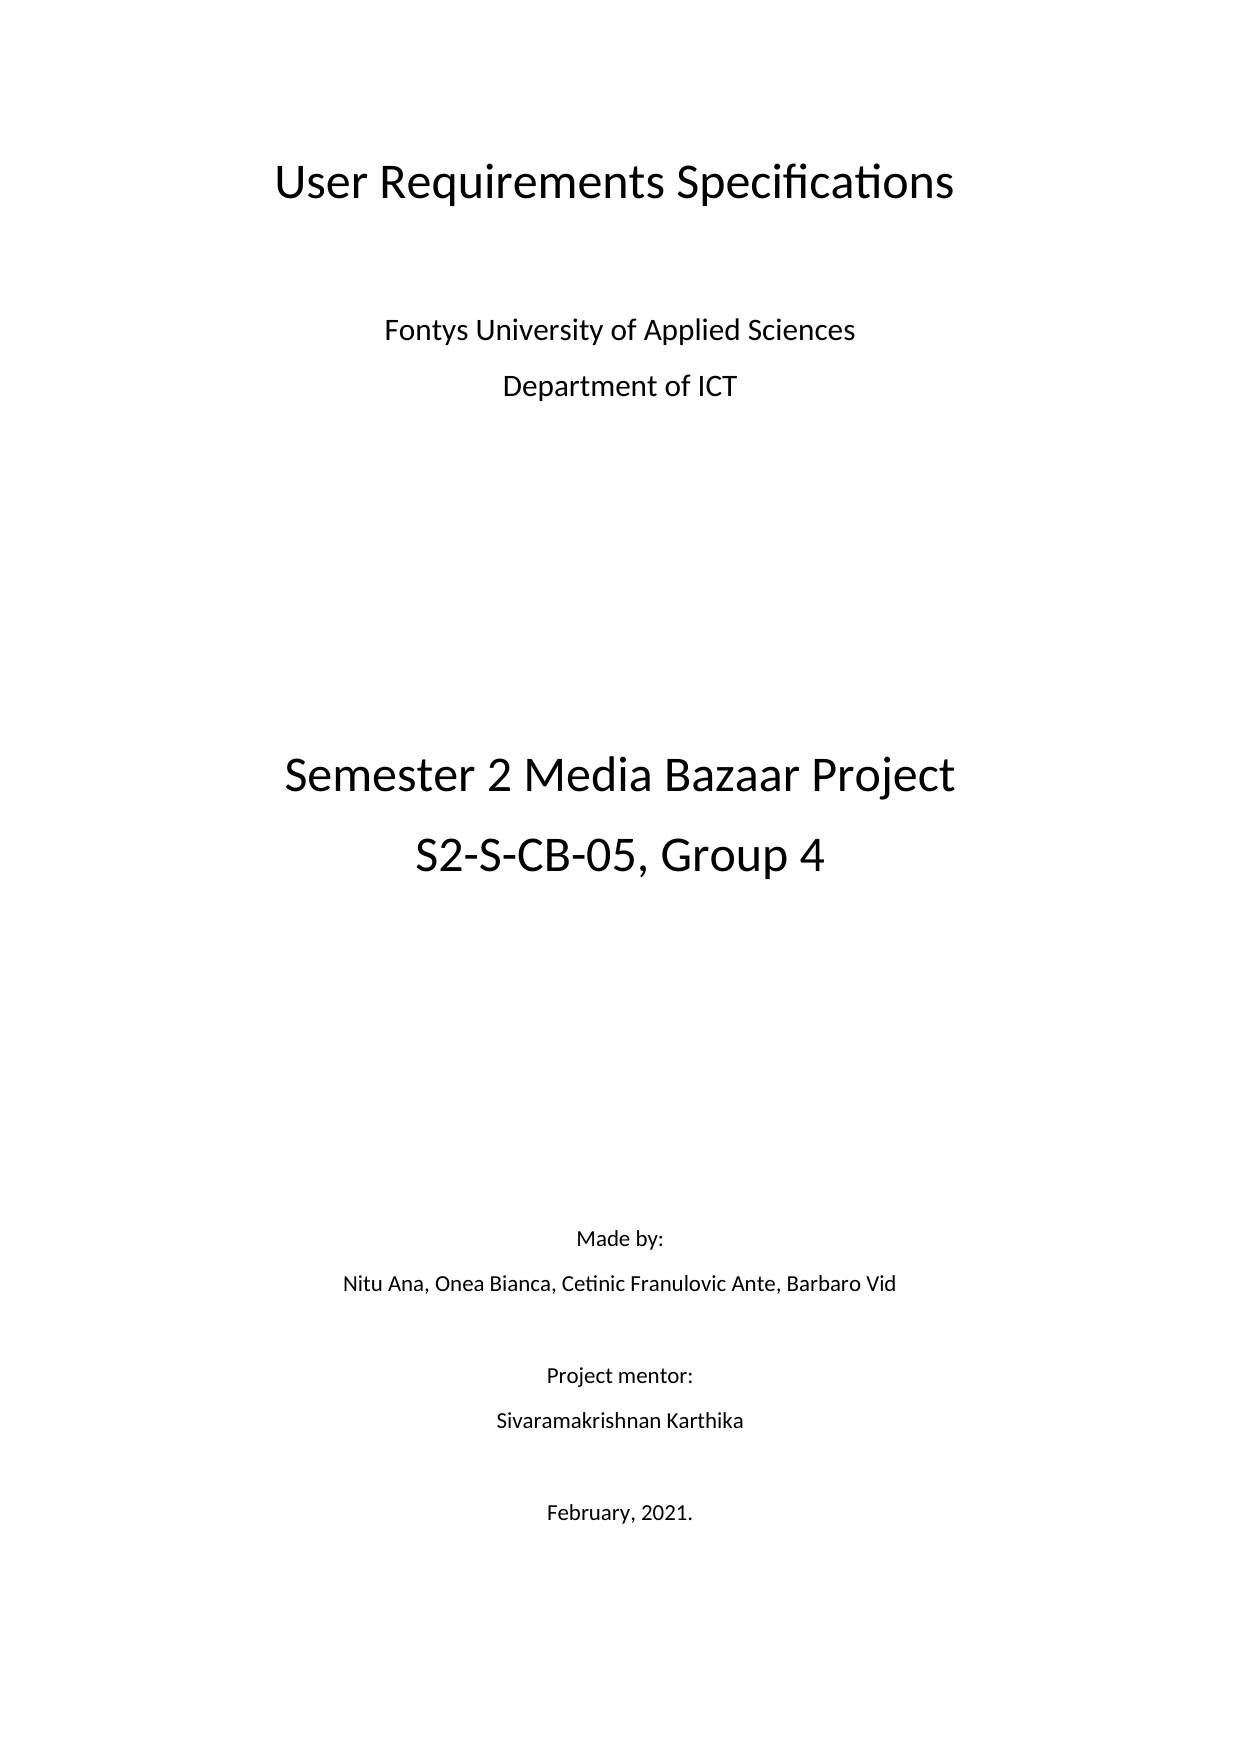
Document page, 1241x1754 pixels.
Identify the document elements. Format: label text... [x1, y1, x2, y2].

text S2-S-CB-05, Group 4 [150, 823, 1090, 884]
text Department of ICT [150, 366, 1090, 404]
text Sivaramakrishnan Karthika [150, 1407, 1090, 1435]
text Fontys University of Applied Sciences [150, 310, 1090, 348]
text Project mentor: [150, 1361, 1090, 1389]
text Nitu Ana, Onea Bianca, Cetinic Franulovic Ante, Barbaro Vid [150, 1269, 1090, 1297]
text February, 2021. [150, 1498, 1090, 1526]
text Made by: [150, 1224, 1090, 1252]
text User Requirements Specifications [150, 150, 1090, 211]
text Semester 2 Media Bazaar Project [150, 743, 1090, 804]
